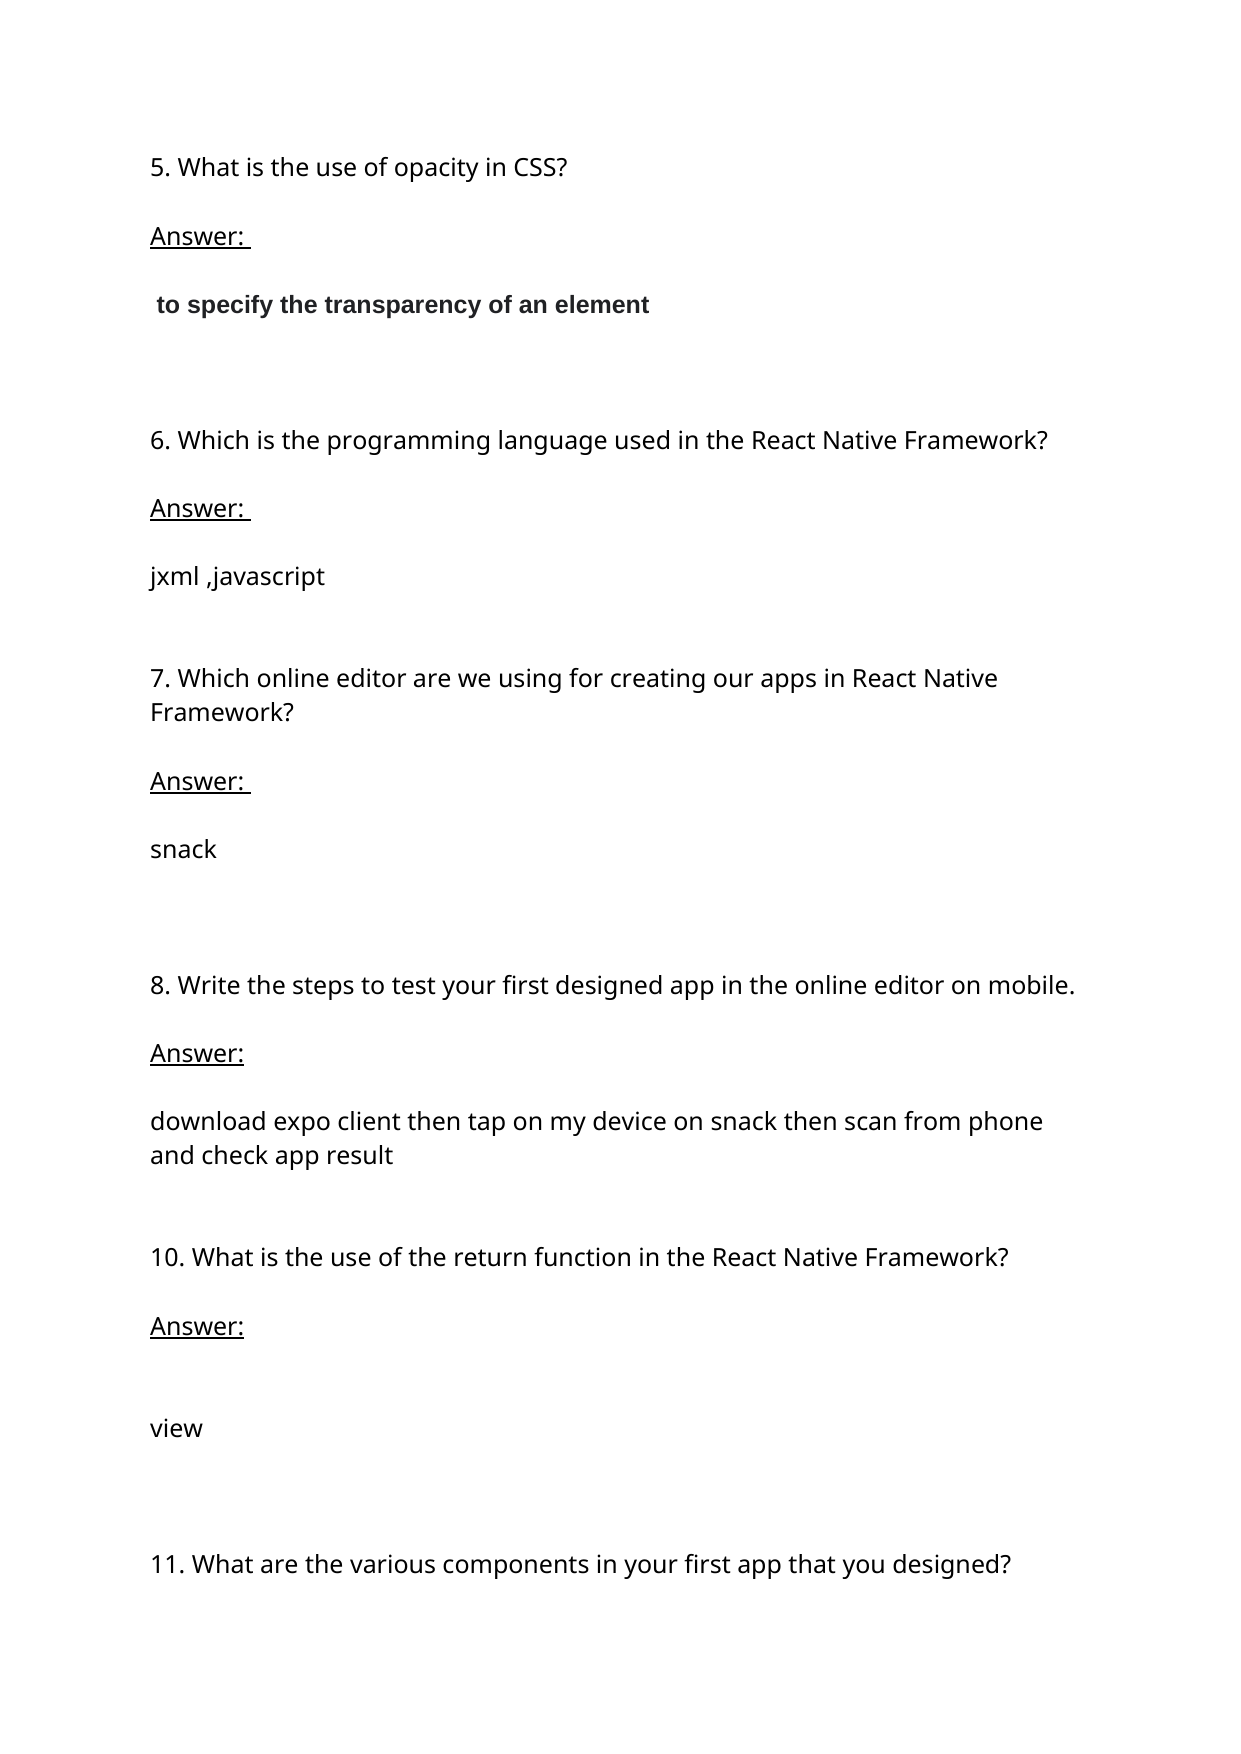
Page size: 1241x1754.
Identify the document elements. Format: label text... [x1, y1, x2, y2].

text jxml ,javascript [150, 559, 1090, 593]
text download expo client then tap on my device on snack then scan from phone and check app result [150, 1104, 1090, 1172]
text Answer: [150, 1036, 1090, 1070]
text to specify the transparency of an element [150, 286, 1090, 320]
text 7. Which online editor are we using for creating our apps in React Native Framework? [150, 661, 1090, 729]
text Answer: [150, 1308, 1090, 1342]
text 8. Write the steps to test your first designed app in the online editor on mobile. [150, 967, 1090, 1002]
text Answer: [150, 491, 1090, 525]
text 5. What is the use of opacity in CSS? [150, 150, 1090, 184]
text 11. What are the various components in your first app that you designed? [150, 1547, 1090, 1581]
text 10. What is the use of the return function in the React Native Framework? [150, 1240, 1090, 1274]
text Answer: [150, 218, 1090, 252]
text Answer: [150, 763, 1090, 797]
text snack [150, 831, 1090, 865]
text view [150, 1410, 1090, 1444]
text 6. Which is the programming language used in the React Native Framework? [150, 422, 1090, 457]
